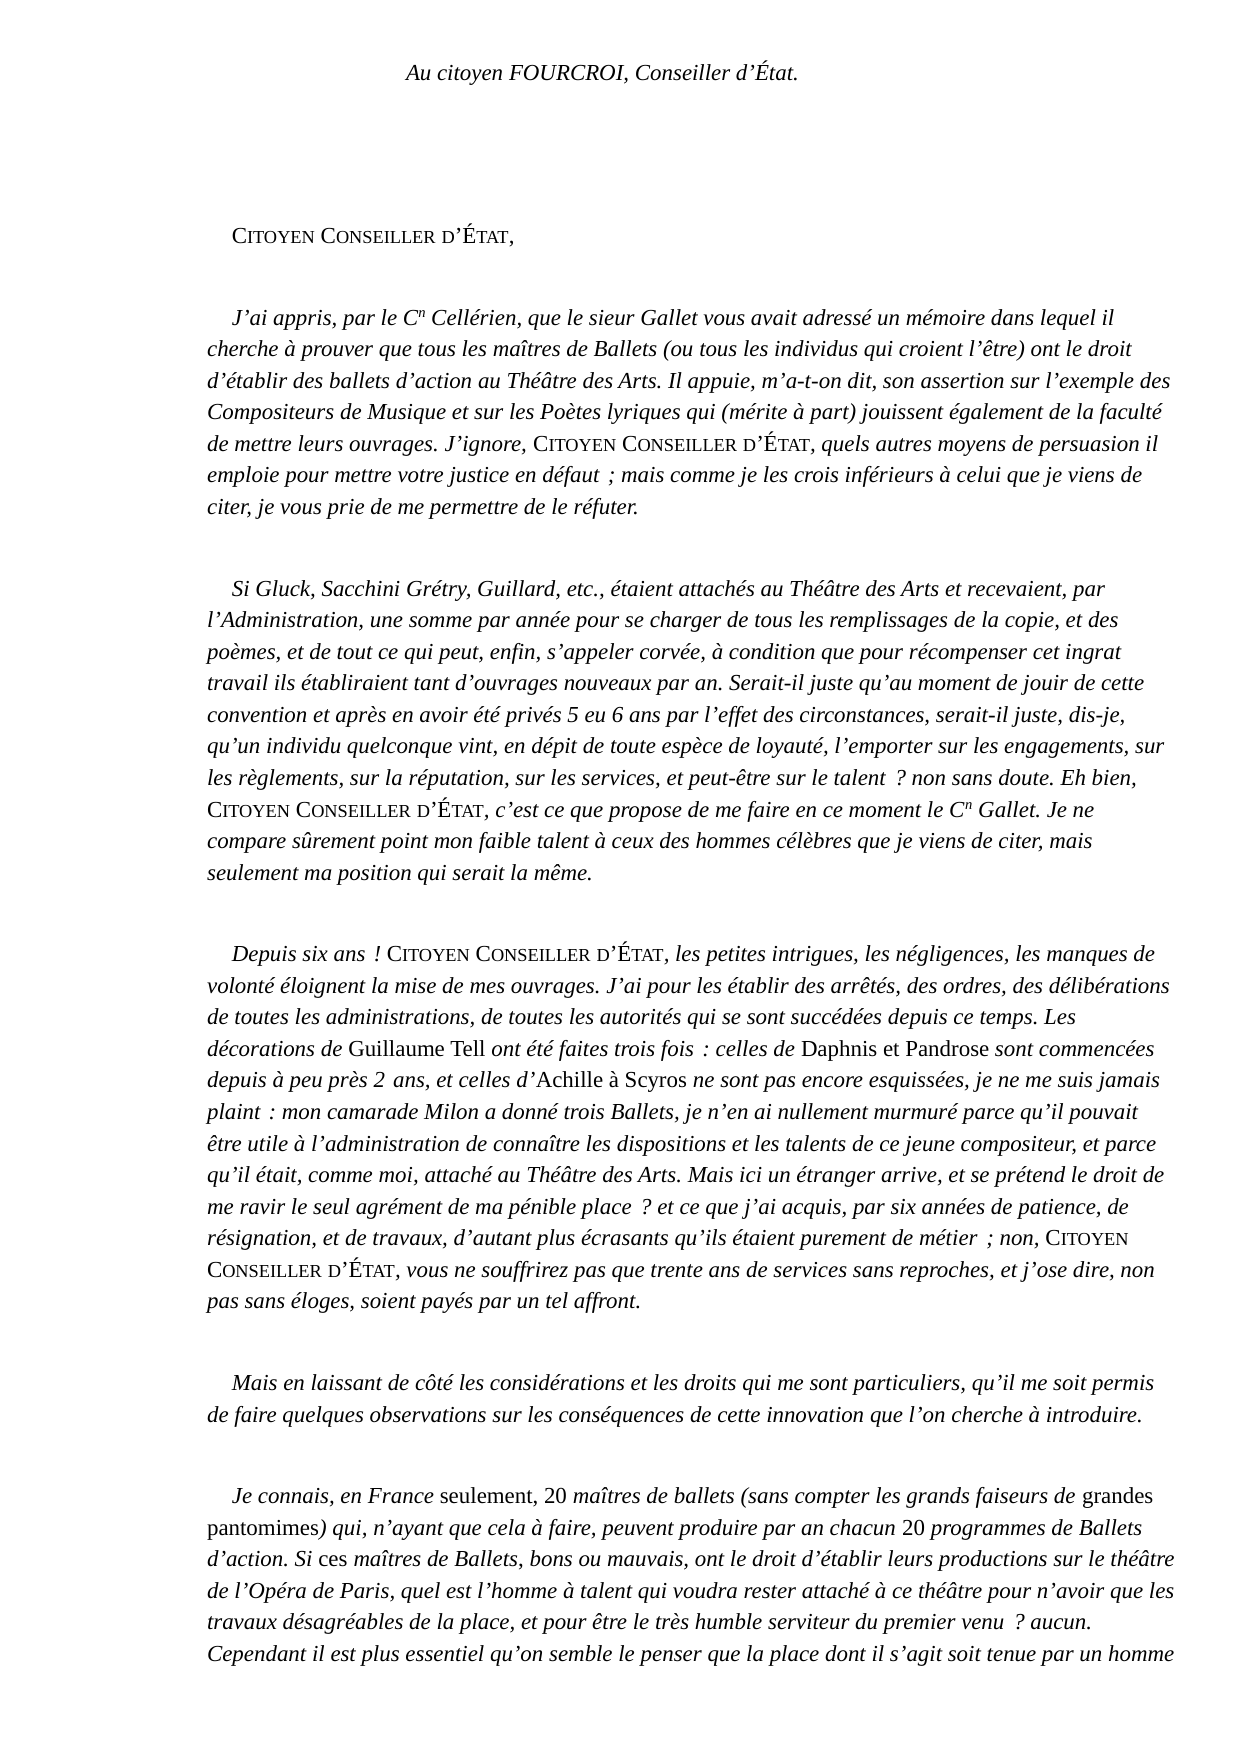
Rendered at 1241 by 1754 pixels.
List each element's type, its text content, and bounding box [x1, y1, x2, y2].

text J’ai appris, par le Cn Cellérien, que le sieur Gallet vous avait adressé un mémoire dans lequel il cherche à prouver que tous les maîtres de Ballets (ou tous les individus qui croient l’être) ont le droit d’établir des ballets d’action au Théâtre des Arts. Il appuie, m’a-t-on dit, son assertion sur l’exemple des Compositeurs de Musique et sur les Poètes lyriques qui (mérite à part) jouissent également de la faculté de mettre leurs ouvrages. J’ignore, Citoyen Conseiller d’État, quels autres moyens de persuasion il emploie pour mettre votre justice en défaut ; mais comme je les crois inférieurs à celui que je viens de citer, je vous prie de me permettre de le réfuter. [207, 304, 1181, 519]
text Au citoyen FOURCROI, Conseiller d’État. [207, 59, 1181, 85]
text Citoyen Conseiller d’État, [207, 222, 1181, 248]
text Si Gluck, Sacchini Grétry, Guillard, etc., étaient attachés au Théâtre des Arts et recevaient, par l’Administration, une somme par année pour se charger de tous les remplissages de la copie, et des poèmes, et de tout ce qui peut, enfin, s’appeler corvée, à condition que pour récompenser cet ingrat travail ils établiraient tant d’ouvrages nouveaux par an. Serait-il juste qu’au moment de jouir de cette convention et après en avoir été privés 5 eu 6 ans par l’effet des circonstances, serait-il juste, dis-je, qu’un individu quelconque vint, en dépit de toute espèce de loyauté, l’emporter sur les engagements, sur les règlements, sur la réputation, sur les services, et peut-être sur le talent ? non sans doute. Eh bien, Citoyen Conseiller d’État, c’est ce que propose de me faire en ce moment le Cn Gallet. Je ne compare sûrement point mon faible talent à ceux des hommes célèbres que je viens de citer, mais seulement ma position qui serait la même. [207, 575, 1181, 885]
text Depuis six ans ! Citoyen Conseiller d’État, les petites intrigues, les négligences, les manques de volonté éloignent la mise de mes ouvrages. J’ai pour les établir des arrêtés, des ordres, des délibérations de toutes les administrations, de toutes les autorités qui se sont succédées depuis ce temps. Les décorations de Guillaume Tell ont été faites trois fois : celles de Daphnis et Pandrose sont commencées depuis à peu près 2 ans, et celles d’Achille à Scyros ne sont pas encore esquissées, je ne me suis jamais plaint : mon camarade Milon a donné trois Ballets, je n’en ai nullement murmuré parce qu’il pouvait être utile à l’administration de connaître les dispositions et les talents de ce jeune compositeur, et parce qu’il était, comme moi, attaché au Théâtre des Arts. Mais ici un étranger arrive, et se prétend le droit de me ravir le seul agrément de ma pénible place ? et ce que j’ai acquis, par six années de patience, de résignation, et de travaux, d’autant plus écrasants qu’ils étaient purement de métier ; non, Citoyen Conseiller d’État, vous ne souffrirez pas que trente ans de services sans reproches, et j’ose dire, non pas sans éloges, soient payés par un tel affront. [207, 940, 1181, 1314]
text Je connais, en France seulement, 20 maîtres de ballets (sans compter les grands faiseurs de grandes pantomimes) qui, n’ayant que cela à faire, peuvent produire par an chacun 20 programmes de Ballets d’action. Si ces maîtres de Ballets, bons ou mauvais, ont le droit d’établir leurs productions sur le théâtre de l’Opéra de Paris, quel est l’homme à talent qui voudra rester attaché à ce théâtre pour n’avoir que les travaux désagréables de la place, et pour être le très humble serviteur du premier venu ? aucun. Cependant il est plus essentiel qu’on semble le penser que la place dont il s’agit soit tenue par un homme [207, 1482, 1181, 1666]
text Mais en laissant de côté les considérations et les droits qui me sont particuliers, qu’il me soit permis de faire quelques observations sur les conséquences de cette innovation que l’on cherche à introduire. [207, 1369, 1181, 1427]
